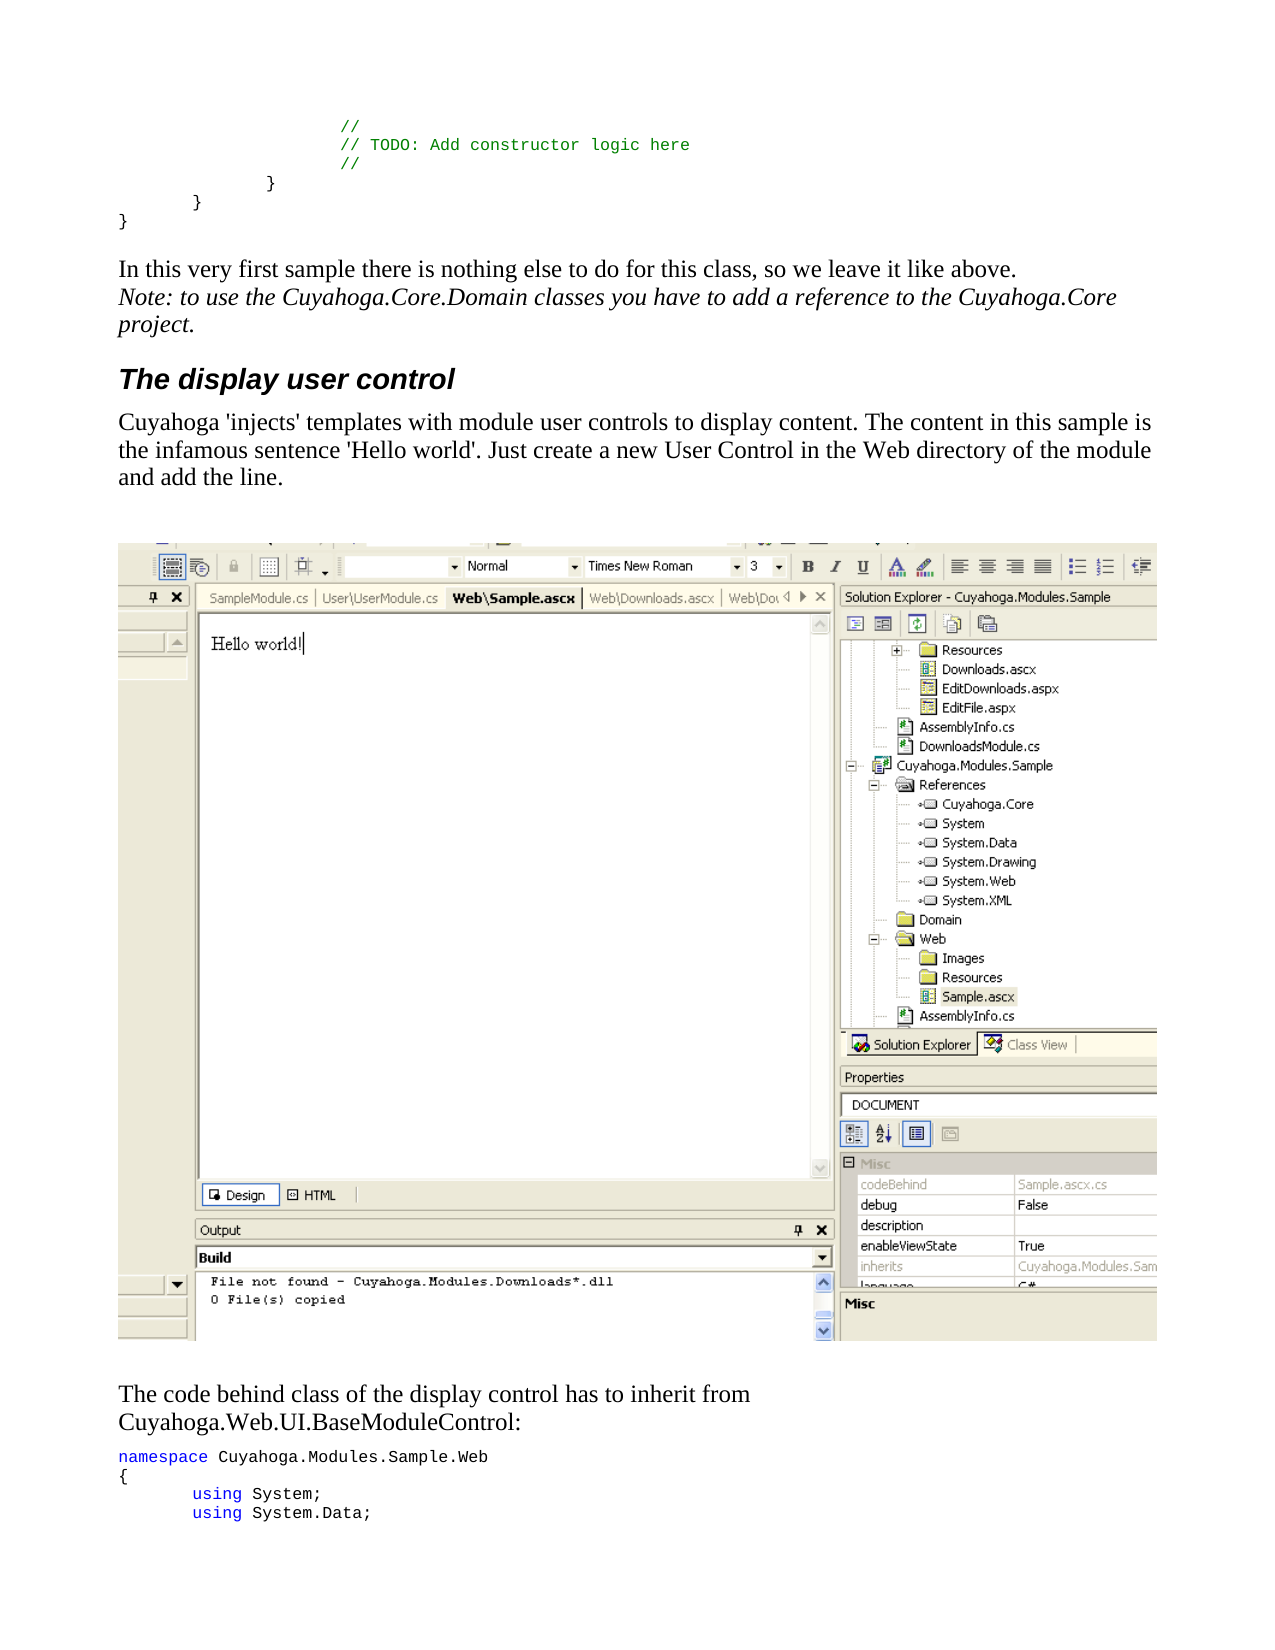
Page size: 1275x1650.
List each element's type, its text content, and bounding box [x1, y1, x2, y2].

text { [118, 1467, 1157, 1486]
text Note: to use the Cuyahoga.Core.Domain classes you have to add a reference to the Cuyahoga.Core project. [118, 283, 1157, 338]
subtitle The display user control [118, 363, 1157, 396]
text using System; [118, 1486, 1157, 1505]
text The code behind class of the display control has to inherit from Cuyahoga.Web.UI.BaseModuleControl: [118, 1380, 1157, 1436]
text namespace Cuyahoga.Modules.Sample.Web [118, 1448, 1157, 1467]
text In this very first sample there is nothing else to do for this class, so we leave it like above. [118, 255, 1157, 283]
text } [118, 175, 1157, 193]
text // [118, 118, 1157, 137]
text // TODO: Add constructor logic here [118, 137, 1157, 156]
text // [118, 156, 1157, 175]
text Cuyahoga 'injects' templates with module user controls to display content. The content in this sample is the infamous sentence 'Hello world'. Just create a new User Control in the Web directory of the module and add the line. [118, 408, 1157, 491]
text } [118, 212, 1157, 231]
text using System.Data; [118, 1505, 1157, 1524]
text } [118, 193, 1157, 212]
